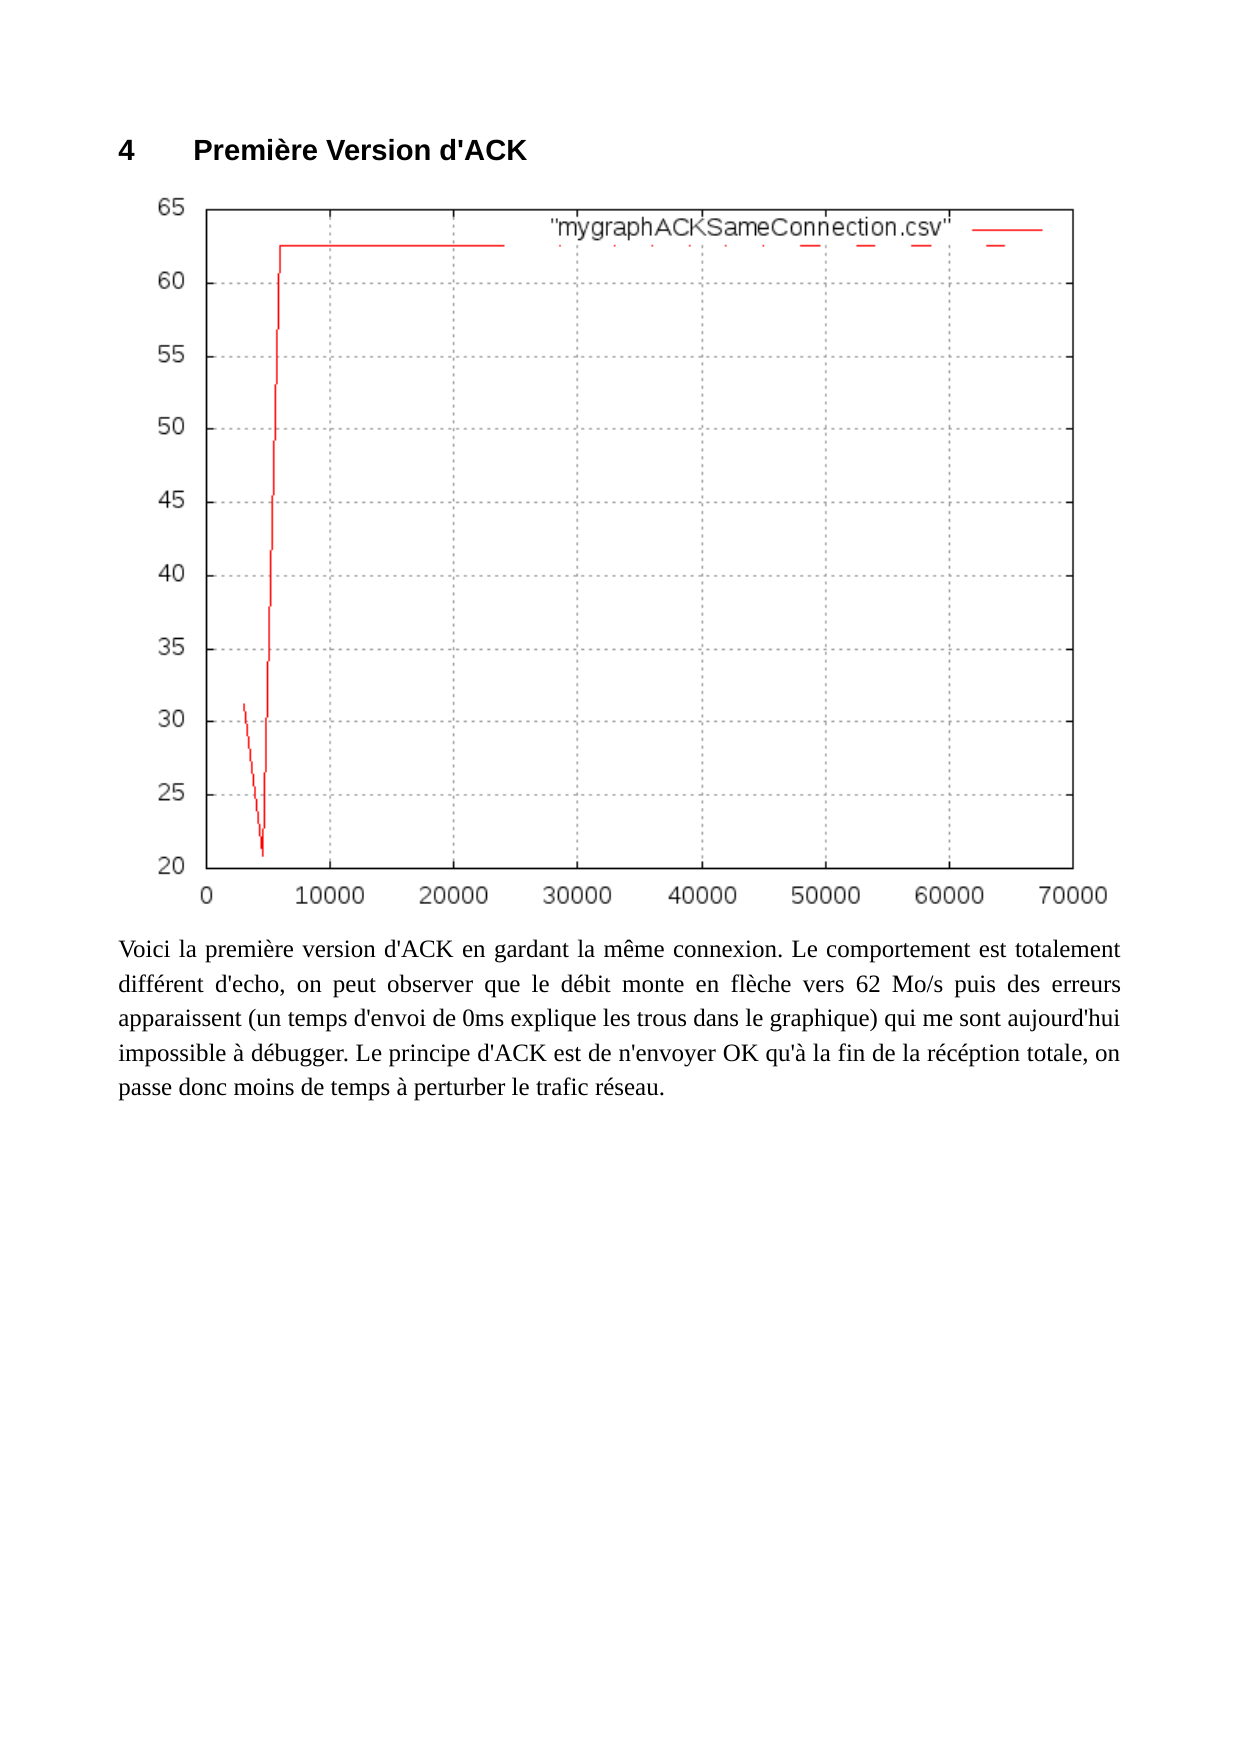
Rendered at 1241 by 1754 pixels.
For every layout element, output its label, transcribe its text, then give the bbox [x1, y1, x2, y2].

subtitle Première Version d'ACK [118, 133, 1122, 166]
text Voici la première version d'ACK en gardant la même connexion. Le comportement est totalement différent d'echo, on peut observer que le débit monte en flèche vers 62 Mo/s puis des erreurs apparaissent (un temps d'envoi de 0ms explique les trous dans le graphique) qui me sont aujourd'hui impossible à débugger. Le principe d'ACK est de n'envoyer OK qu'à la fin de la récéption totale, on passe donc moins de temps à perturber le trafic réseau. [118, 179, 1122, 1101]
picture [120, 178, 1121, 929]
